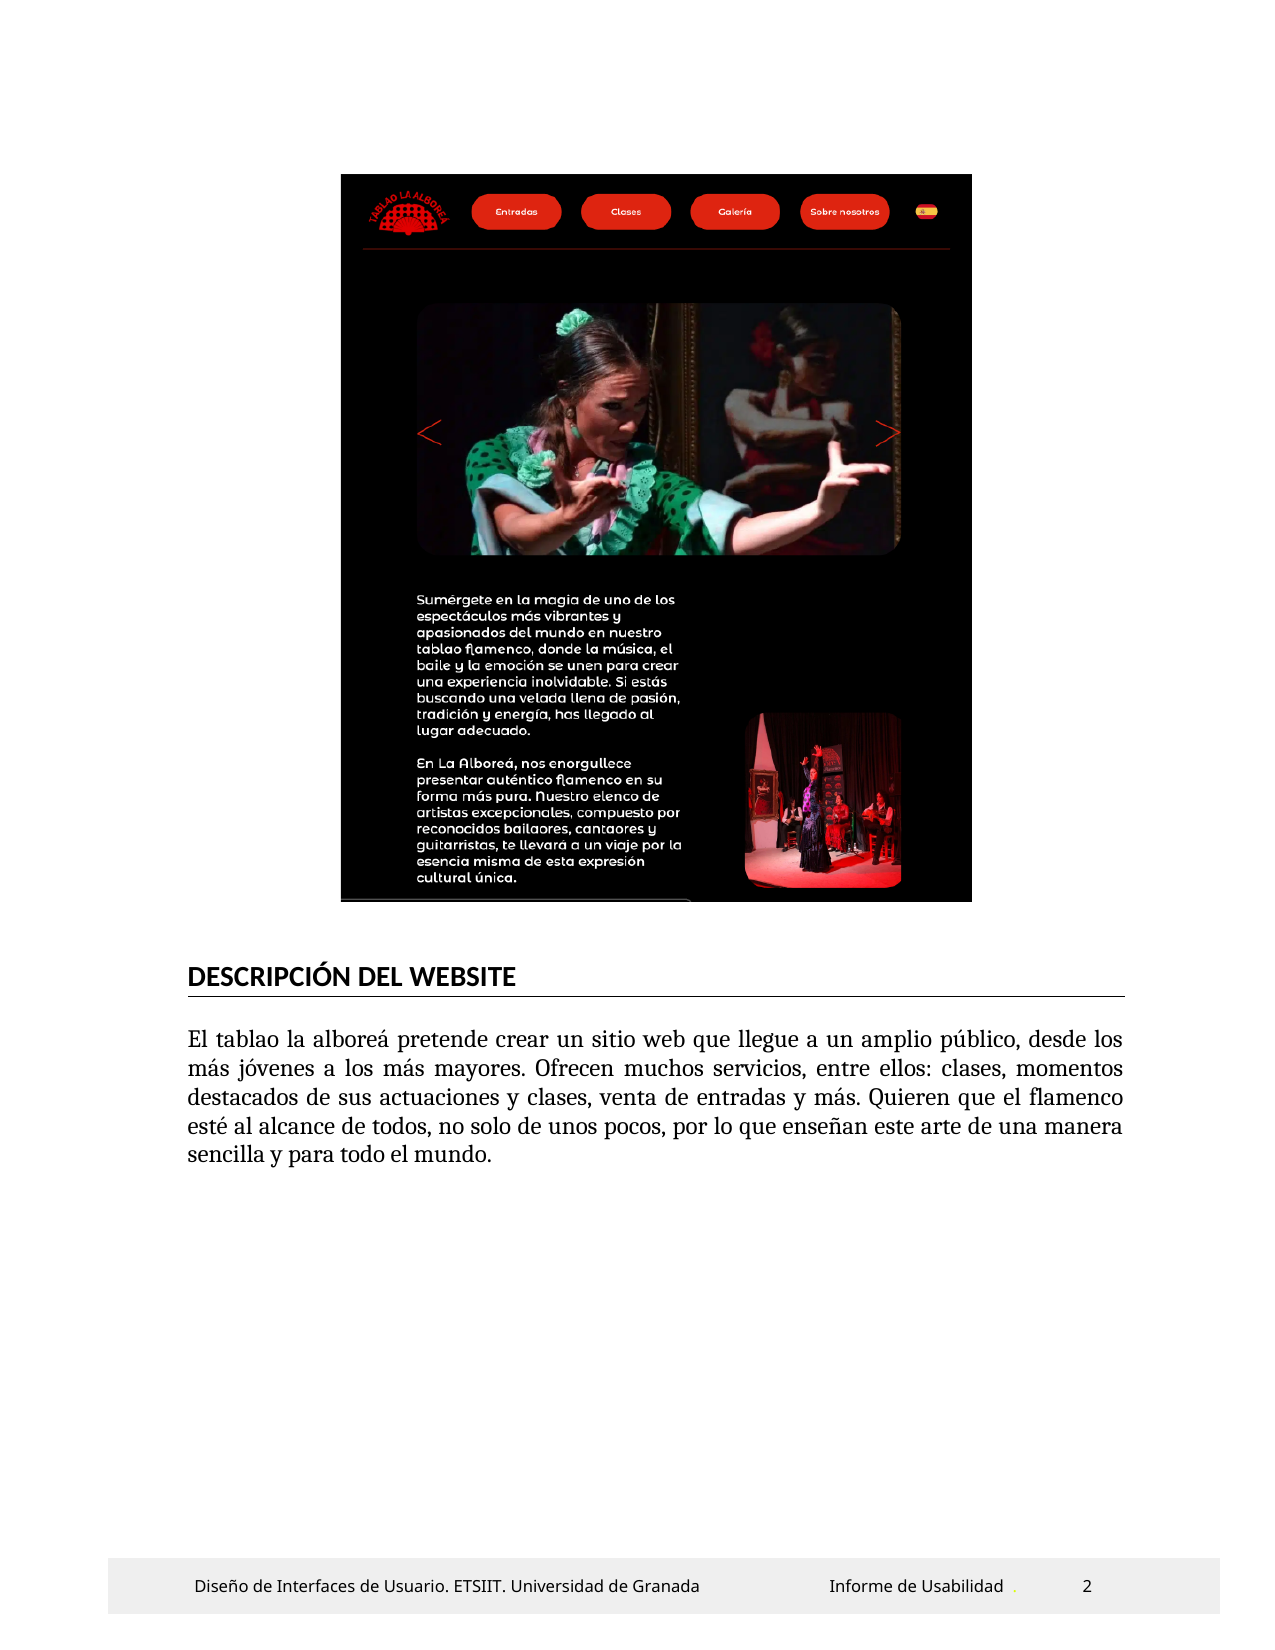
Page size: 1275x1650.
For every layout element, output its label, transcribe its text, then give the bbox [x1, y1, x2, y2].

text DESCRIPCIÓN DEL WEBSITE [187, 958, 1125, 997]
picture [340, 174, 972, 902]
text El tablao la alboreá pretende crear un sitio web que llegue a un amplio público, desde los más jóvenes a los más mayores. Ofrecen muchos servicios, entre ellos: clases, momentos destacados de sus actuaciones y clases, venta de entradas y más. Quieren que el flamenco esté al alcance de todos, no solo de unos pocos, por lo que enseñan este arte de una manera sencilla y para todo el mundo. [187, 1025, 1125, 1169]
